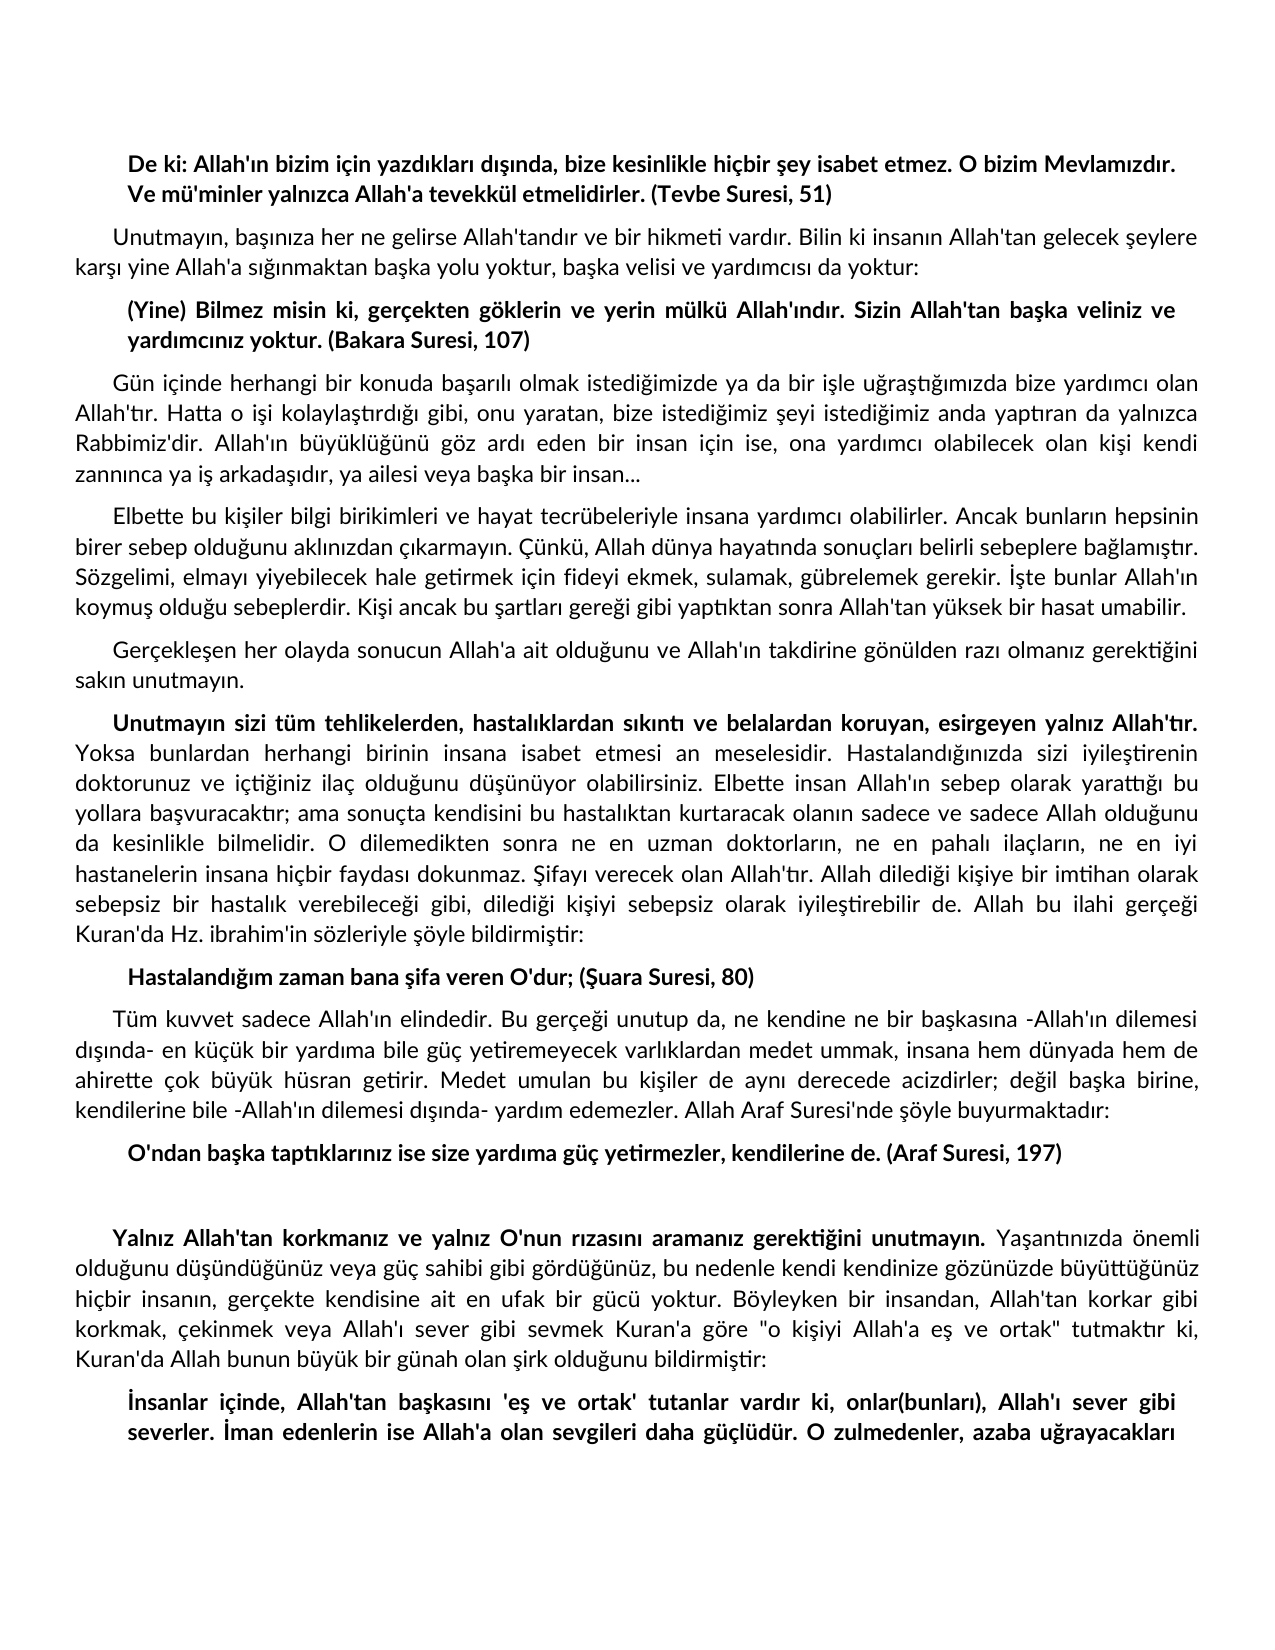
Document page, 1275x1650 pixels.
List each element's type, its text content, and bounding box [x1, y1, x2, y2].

text Tüm kuvvet sadece Allah'ın elindedir. Bu gerçeği unutup da, ne kendine ne bir başkasına -Allah'ın dilemesi dışında- en küçük bir yardıma bile güç yetiremeyecek varlıklardan medet ummak, insana hem dünyada hem de ahirette çok büyük hüsran getirir. Medet umulan bu kişiler de aynı derecede acizdirler; değil başka birine, kendilerine bile -Allah'ın dilemesi dışında- yardım edemezler. Allah Araf Suresi'nde şöyle buyurmaktadır: [75, 1005, 1200, 1123]
text O'ndan başka taptıklarınız ise size yardıma güç yetirmezler, kendilerine de. (Araf Suresi, 197) [127, 1138, 1177, 1166]
text Elbette bu kişiler bilgi birikimleri ve hayat tecrübeleriyle insana yardımcı olabilirler. Ancak bunların hepsinin birer sebep olduğunu aklınızdan çıkarmayın. Çünkü, Allah dünya hayatında sonuçları belirli sebeplere bağlamıştır. Sözgelimi, elmayı yiyebilecek hale getirmek için fideyi ekmek, sulamak, gübrelemek gerekir. İşte bunlar Allah'ın koymuş olduğu sebeplerdir. Kişi ancak bu şartları gereği gibi yaptıktan sonra Allah'tan yüksek bir hasat umabilir. [75, 502, 1200, 620]
text Gerçekleşen her olayda sonucun Allah'a ait olduğunu ve Allah'ın takdirine gönülden razı olmanız gerektiğini sakın unutmayın. [75, 635, 1200, 693]
text De ki: Allah'ın bizim için yazdıkları dışında, bize kesinlikle hiçbir şey isabet etmez. O bizim Mevlamızdır. Ve mü'minler yalnızca Allah'a tevekkül etmelidirler. (Tevbe Suresi, 51) [127, 150, 1177, 208]
text (Yine) Bilmez misin ki, gerçekten göklerin ve yerin mülkü Allah'ındır. Sizin Allah'tan başka veliniz ve yardımcınız yoktur. (Bakara Suresi, 107) [127, 296, 1177, 353]
text Unutmayın sizi tüm tehlikelerden, hastalıklardan sıkıntı ve belalardan koruyan, esirgeyen yalnız Allah'tır. Yoksa bunlardan herhangi birinin insana isabet etmesi an meselesidir. Hastalandığınızda sizi iyileştirenin doktorunuz ve içtiğiniz ilaç olduğunu düşünüyor olabilirsiniz. Elbette insan Allah'ın sebep olarak yarattığı bu yollara başvuracaktır; ama sonuçta kendisini bu hastalıktan kurtaracak olanın sadece ve sadece Allah olduğunu da kesinlikle bilmelidir. O dilemedikten sonra ne en uzman doktorların, ne en pahalı ilaçların, ne en iyi hastanelerin insana hiçbir faydası dokunmaz. Şifayı verecek olan Allah'tır. Allah dilediği kişiye bir imtihan olarak sebepsiz bir hastalık verebileceği gibi, dilediği kişiyi sebepsiz olarak iyileştirebilir de. Allah bu ilahi gerçeği Kuran'da Hz. ibrahim'in sözleriyle şöyle bildirmiştir: [75, 708, 1200, 947]
text Yalnız Allah'tan korkmanız ve yalnız O'nun rızasını aramanız gerektiğini unutmayın. Yaşantınızda önemli olduğunu düşündüğünüz veya güç sahibi gibi gördüğünüz, bu nedenle kendi kendinize gözünüzde büyüttüğünüz hiçbir insanın, gerçekte kendisine ait en ufak bir gücü yoktur. Böyleyken bir insandan, Allah'tan korkar gibi korkmak, çekinmek veya Allah'ı sever gibi sevmek Kuran'a göre "o kişiyi Allah'a eş ve ortak" tutmaktır ki, Kuran'da Allah bunun büyük bir günah olan şirk olduğunu bildirmiştir: [75, 1224, 1200, 1372]
text Unutmayın, başınıza her ne gelirse Allah'tandır ve bir hikmeti vardır. Bilin ki insanın Allah'tan gelecek şeylere karşı yine Allah'a sığınmaktan başka yolu yoktur, başka velisi ve yardımcısı da yoktur: [75, 223, 1200, 281]
text İnsanlar içinde, Allah'tan başkasını 'eş ve ortak' tutanlar vardır ki, onlar(bunları), Allah'ı sever gibi severler. İman edenlerin ise Allah'a olan sevgileri daha güçlüdür. O zulmedenler, azaba uğrayacakları [127, 1387, 1177, 1445]
text Gün içinde herhangi bir konuda başarılı olmak istediğimizde ya da bir işle uğraştığımızda bize yardımcı olan Allah'tır. Hatta o işi kolaylaştırdığı gibi, onu yaratan, bize istediğimiz şeyi istediğimiz anda yaptıran da yalnızca Rabbimiz'dir. Allah'ın büyüklüğünü göz ardı eden bir insan için ise, ona yardımcı olabilecek olan kişi kendi zannınca ya iş arkadaşıdır, ya ailesi veya başka bir insan... [75, 369, 1200, 487]
text Hastalandığım zaman bana şifa veren O'dur; (Şuara Suresi, 80) [127, 962, 1177, 990]
